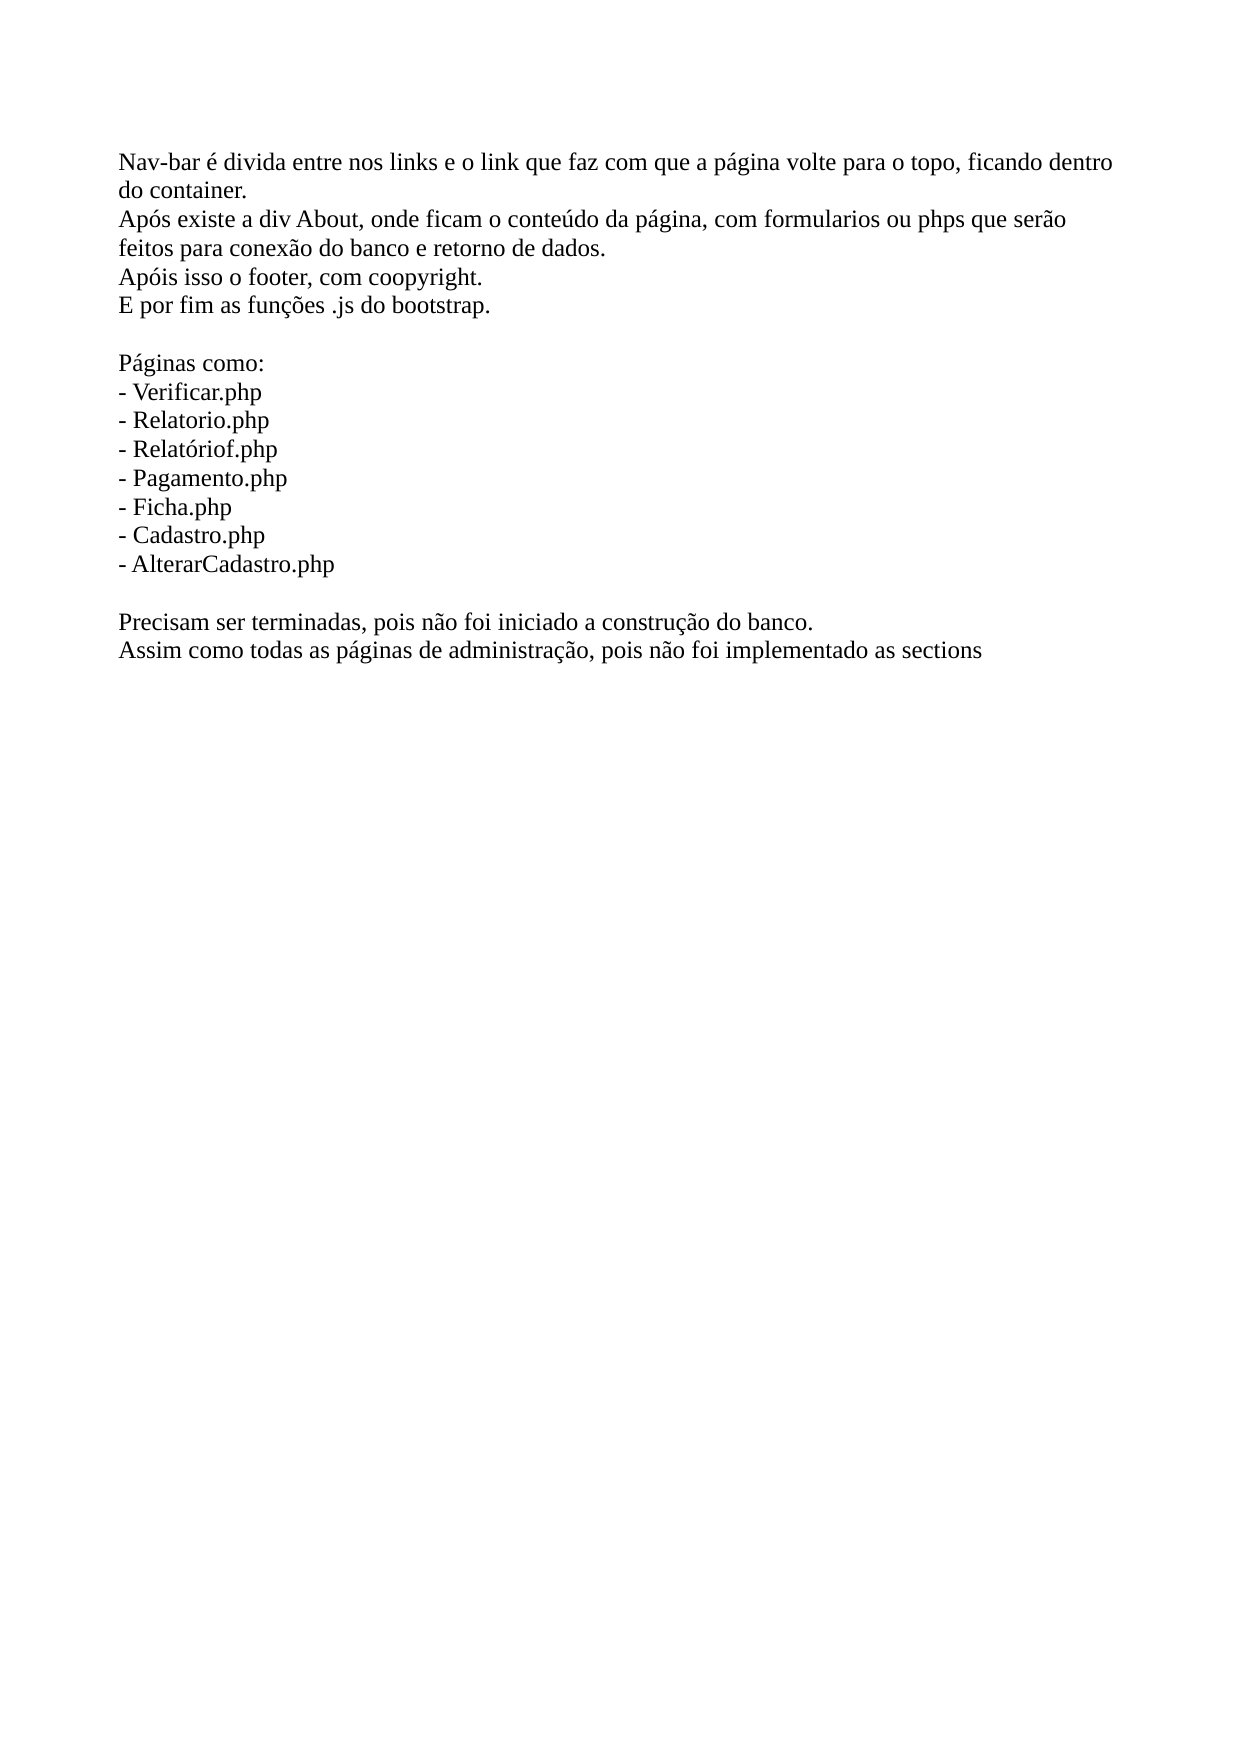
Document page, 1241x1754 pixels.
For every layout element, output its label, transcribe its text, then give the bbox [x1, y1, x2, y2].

text - Pagamento.php [118, 463, 1122, 492]
text - Cadastro.php [118, 521, 1122, 549]
text Páginas como: [118, 348, 1122, 377]
text Precisam ser terminadas, pois não foi iniciado a construção do banco. [118, 607, 1122, 636]
text - Relatóriof.php [118, 434, 1122, 463]
text Após existe a div About, onde ficam o conteúdo da página, com formularios ou phps que serão feitos para conexão do banco e retorno de dados. [118, 204, 1122, 262]
text Apóis isso o footer, com coopyright. [118, 262, 1122, 291]
text E por fim as funções .js do bootstrap. [118, 291, 1122, 319]
text Assim como todas as páginas de administração, pois não foi implementado as sections [118, 636, 1122, 664]
text - Ficha.php [118, 492, 1122, 521]
text - Relatorio.php [118, 406, 1122, 434]
text - AlterarCadastro.php [118, 549, 1122, 578]
text Nav-bar é divida entre nos links e o link que faz com que a página volte para o topo, ficando dentro do container. [118, 147, 1122, 204]
text - Verificar.php [118, 377, 1122, 406]
